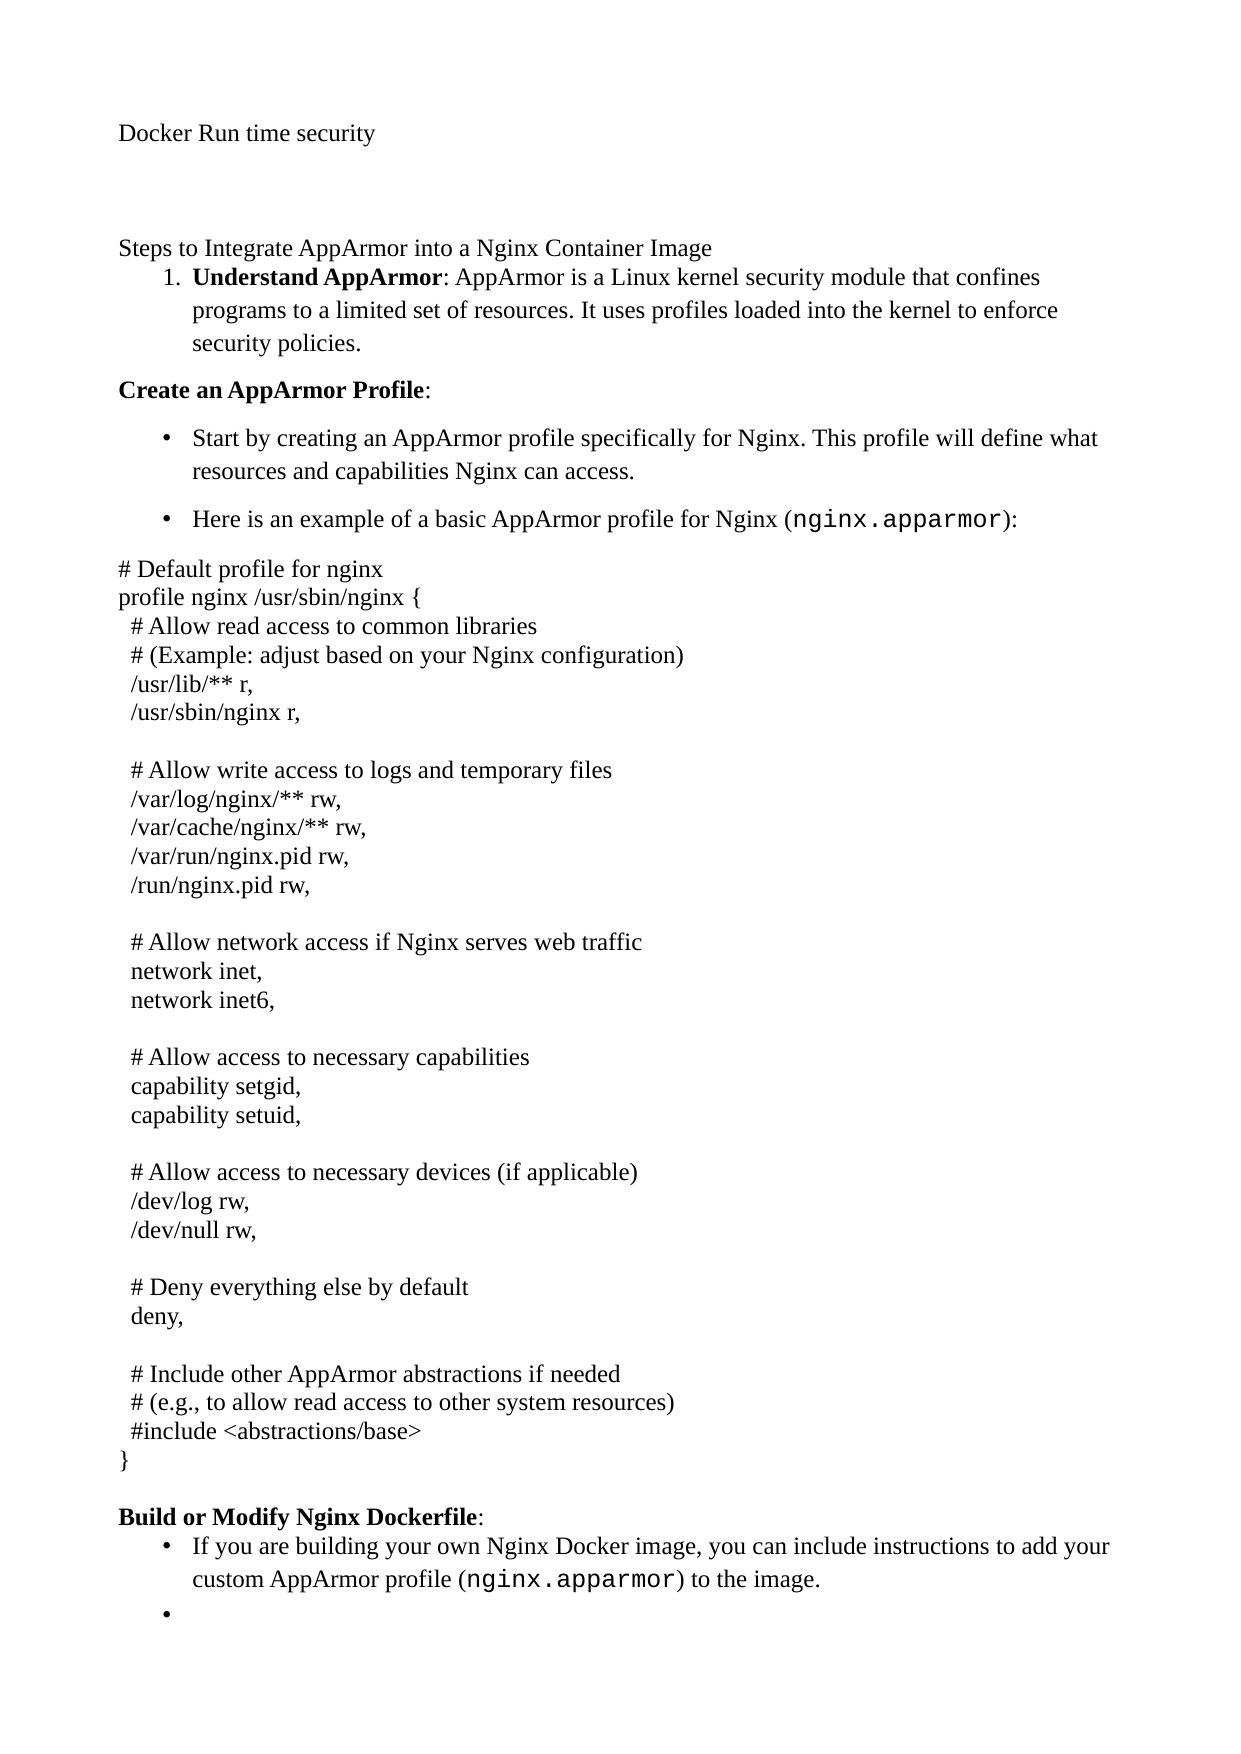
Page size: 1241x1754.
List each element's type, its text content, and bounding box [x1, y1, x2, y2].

text /var/run/nginx.pid rw, [118, 841, 1122, 870]
text #include <abstractions/base> [118, 1416, 1122, 1445]
text network inet, [118, 956, 1122, 985]
text } Build or Modify Nginx Dockerfile: [118, 1445, 1122, 1531]
text /usr/lib/** r, [118, 669, 1122, 697]
text capability setgid, [118, 1071, 1122, 1100]
text /dev/log rw, [118, 1186, 1122, 1215]
text # Allow access to necessary capabilities [118, 1042, 1122, 1071]
text # (Example: adjust based on your Nginx configuration) [118, 640, 1122, 669]
text # Allow write access to logs and temporary files [118, 755, 1122, 784]
text /run/nginx.pid rw, [118, 870, 1122, 899]
text # Allow network access if Nginx serves web traffic [118, 927, 1122, 956]
text Docker Run time security Steps to Integrate AppArmor into a Nginx Container Image [118, 118, 1122, 262]
text network inet6, [118, 985, 1122, 1014]
list If you are building your own Nginx Docker image, you can include instructions to add your custom AppArmor profile (nginx.apparmor) to the image. [162, 1531, 1122, 1595]
text /var/cache/nginx/** rw, [118, 812, 1122, 841]
text /usr/sbin/nginx r, [118, 697, 1122, 726]
list Start by creating an AppArmor profile specifically for Nginx. This profile will define what resources and capabilities Nginx can access. [162, 423, 1122, 485]
text /var/log/nginx/** rw, [118, 784, 1122, 812]
text # Include other AppArmor abstractions if needed [118, 1359, 1122, 1387]
text # Deny everything else by default [118, 1272, 1122, 1301]
list Here is an example of a basic AppArmor profile for Nginx (nginx.apparmor): [162, 504, 1122, 534]
text deny, [118, 1301, 1122, 1330]
text # Allow access to necessary devices (if applicable) [118, 1157, 1122, 1186]
text profile nginx /usr/sbin/nginx { [118, 582, 1122, 611]
text Create an AppArmor Profile: [118, 376, 1122, 404]
text # (e.g., to allow read access to other system resources) [118, 1387, 1122, 1416]
text # Default profile for nginx [118, 554, 1122, 582]
text # Allow read access to common libraries [118, 611, 1122, 640]
text capability setuid, [118, 1100, 1122, 1129]
list Understand AppArmor: AppArmor is a Linux kernel security module that confines programs to a limited set of resources. It uses profiles loaded into the kernel to enforce security policies. [162, 262, 1122, 357]
text /dev/null rw, [118, 1215, 1122, 1244]
